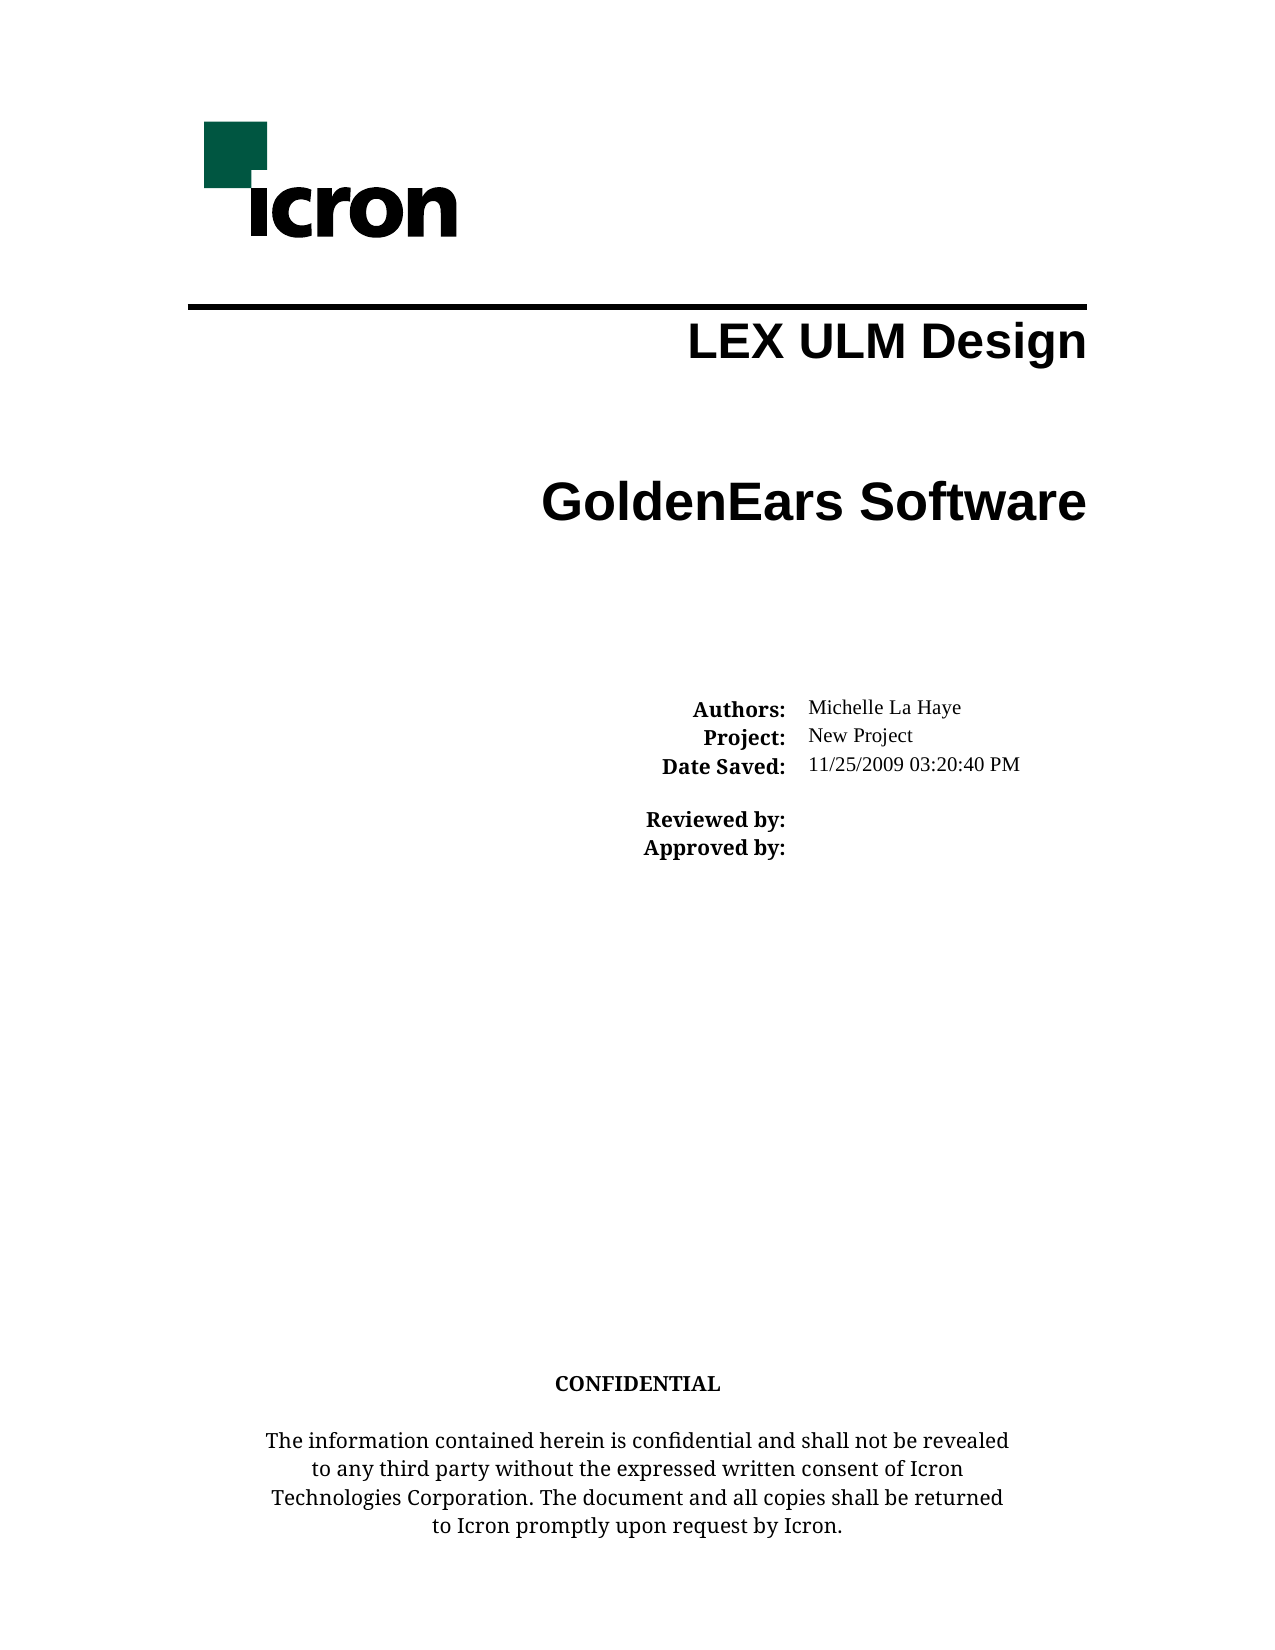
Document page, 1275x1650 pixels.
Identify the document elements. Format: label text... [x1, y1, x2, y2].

title CONFIDENTIAL [187, 1369, 1087, 1397]
table_cell Approved by: [544, 833, 797, 862]
title LEX ULM Design [187, 305, 1087, 369]
table_header [797, 666, 1099, 695]
table_cell Michelle La Haye [797, 695, 1099, 723]
table_cell [797, 833, 1097, 862]
table_cell New Project [797, 723, 1099, 752]
table_header Reviewed by: [544, 805, 797, 833]
table_header [797, 805, 1097, 833]
table_header [544, 666, 797, 695]
table_cell Authors: [544, 695, 797, 723]
table_cell 11/25/2009 03:20:41 PM [797, 752, 1099, 780]
text The information contained herein is confidential and shall not be revealed to any third party without the expressed written consent of Icron Technologies Corporation. The document and all copies shall be returned to Icron promptly upon request by Icron. [262, 1426, 1012, 1540]
table_cell Date Saved: [544, 752, 797, 780]
table_cell Project: [544, 723, 797, 752]
title GoldenEars Software [187, 469, 1087, 532]
